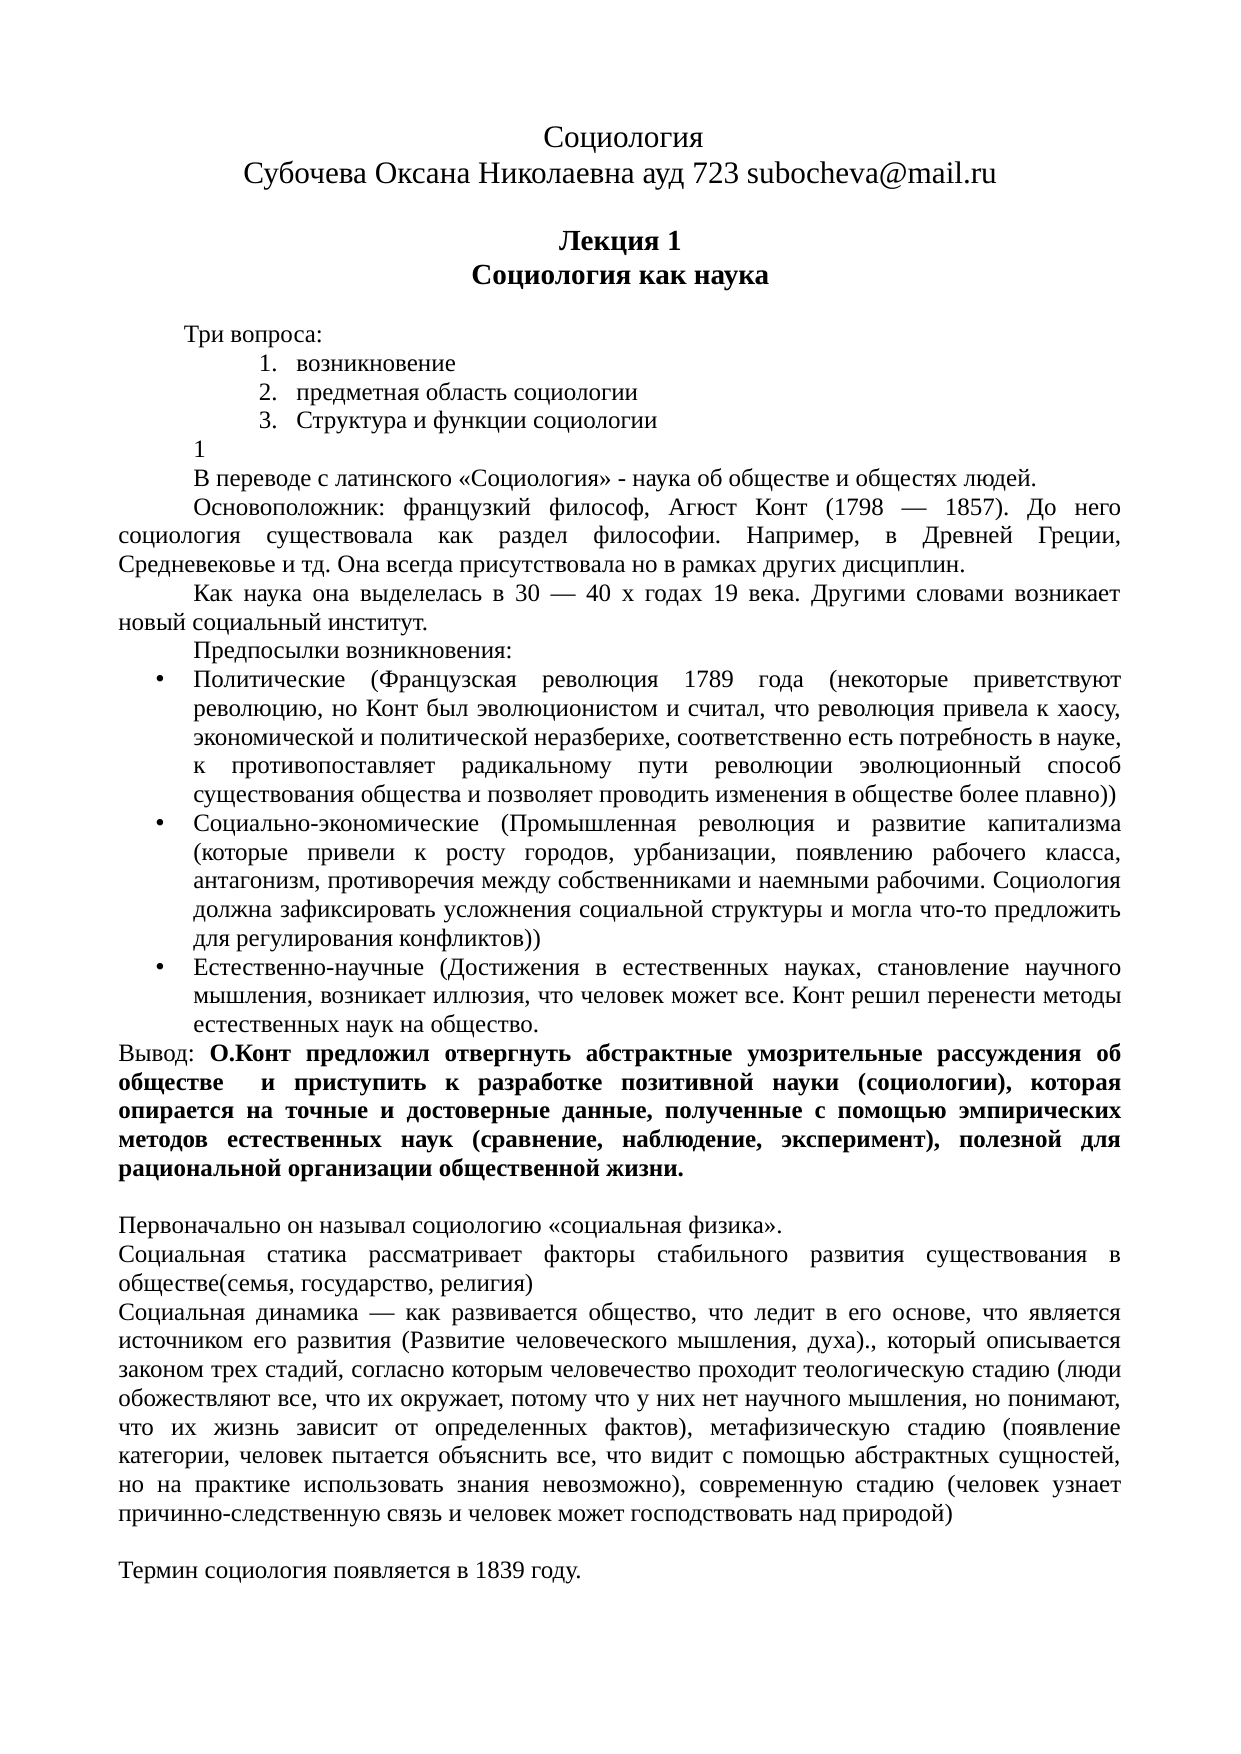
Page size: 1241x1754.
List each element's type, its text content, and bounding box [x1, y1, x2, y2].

list Политические (Французская революция 1789 года (некоторые приветствуют революцию, но Конт был эволюционистом и считал, что революция привела к хаосу, экономической и политической неразберихе, соответственно есть потребность в науке, к противопоставляет радикальному пути революции эволюционный способ существования общества и позволяет проводить изменения в обществе более плавно)) [156, 664, 1122, 808]
text Термин социология появляется в 1839 году. [118, 1556, 1122, 1584]
text Социальная динамика — как развивается общество, что ледит в его основе, что является источником его развития (Развитие человеческого мышления, духа)., который описывается законом трех стадий, согласно которым человечество проходит теологическую стадию (люди обожествляют все, что их окружает, потому что у них нет научного мышления, но понимают, что их жизнь зависит от определенных фактов), метафизическую стадию (появление категории, человек пытается объяснить все, что видит с помощью абстрактных сущностей, но на практике использовать знания невозможно), современную стадию (человек узнает причинно-следственную связь и человек может господствовать над природой) [118, 1297, 1122, 1527]
list возникновение [259, 348, 1122, 377]
text Как наука она выделелась в 30 — 40 х годах 19 века. Другими словами возникает новый социальный институт. [118, 578, 1122, 636]
list предметная область социологии [259, 377, 1122, 406]
text Первоначально он называл социологию «социальная физика». [118, 1211, 1122, 1239]
text Субочева Оксана Николаевна ауд 723 subocheva@mail.ru [118, 154, 1122, 190]
text Социология как наука [118, 257, 1122, 291]
list Структура и функции социологии [259, 406, 1122, 434]
text Лекция 1 [118, 223, 1122, 257]
text Вывод: О.Конт предложил отвергнуть абстрактные умозрительные рассуждения об обществе и приступить к разработке позитивной науки (социологии), которая опирается на точные и достоверные данные, полученные с помощью эмпирических методов естественных наук (сравнение, наблюдение, эксперимент), полезной для рациональной организации общественной жизни. [118, 1038, 1122, 1182]
text Три вопроса: [118, 319, 1122, 348]
list Естественно-научные (Достижения в естественных науках, становление научного мышления, возникает иллюзия, что человек может все. Конт решил перенести методы естественных наук на общество. [156, 952, 1122, 1038]
text Основоположник: французкий философ, Агюст Конт (1798 — 1857). До него социология существовала как раздел философии. Например, в Древней Греции, Средневековье и тд. Она всегда присутствовала но в рамках других дисциплин. [118, 492, 1122, 578]
text Социальная статика рассматривает факторы стабильного развития существования в обществе(семья, государство, религия) [118, 1239, 1122, 1297]
list Социально-экономические (Промышленная революция и развитие капитализма (которые привели к росту городов, урбанизации, появлению рабочего класса, антагонизм, противоречия между собственниками и наемными рабочими. Социология должна зафиксировать усложнения социальной структуры и могла что-то предложить для регулирования конфликтов)) [156, 808, 1122, 952]
text Социология [118, 118, 1122, 154]
text Предпосылки возникновения: [118, 636, 1122, 664]
text 1 [118, 434, 1122, 463]
text В переводе с латинского «Социология» - наука об обществе и общестях людей. [118, 463, 1122, 492]
